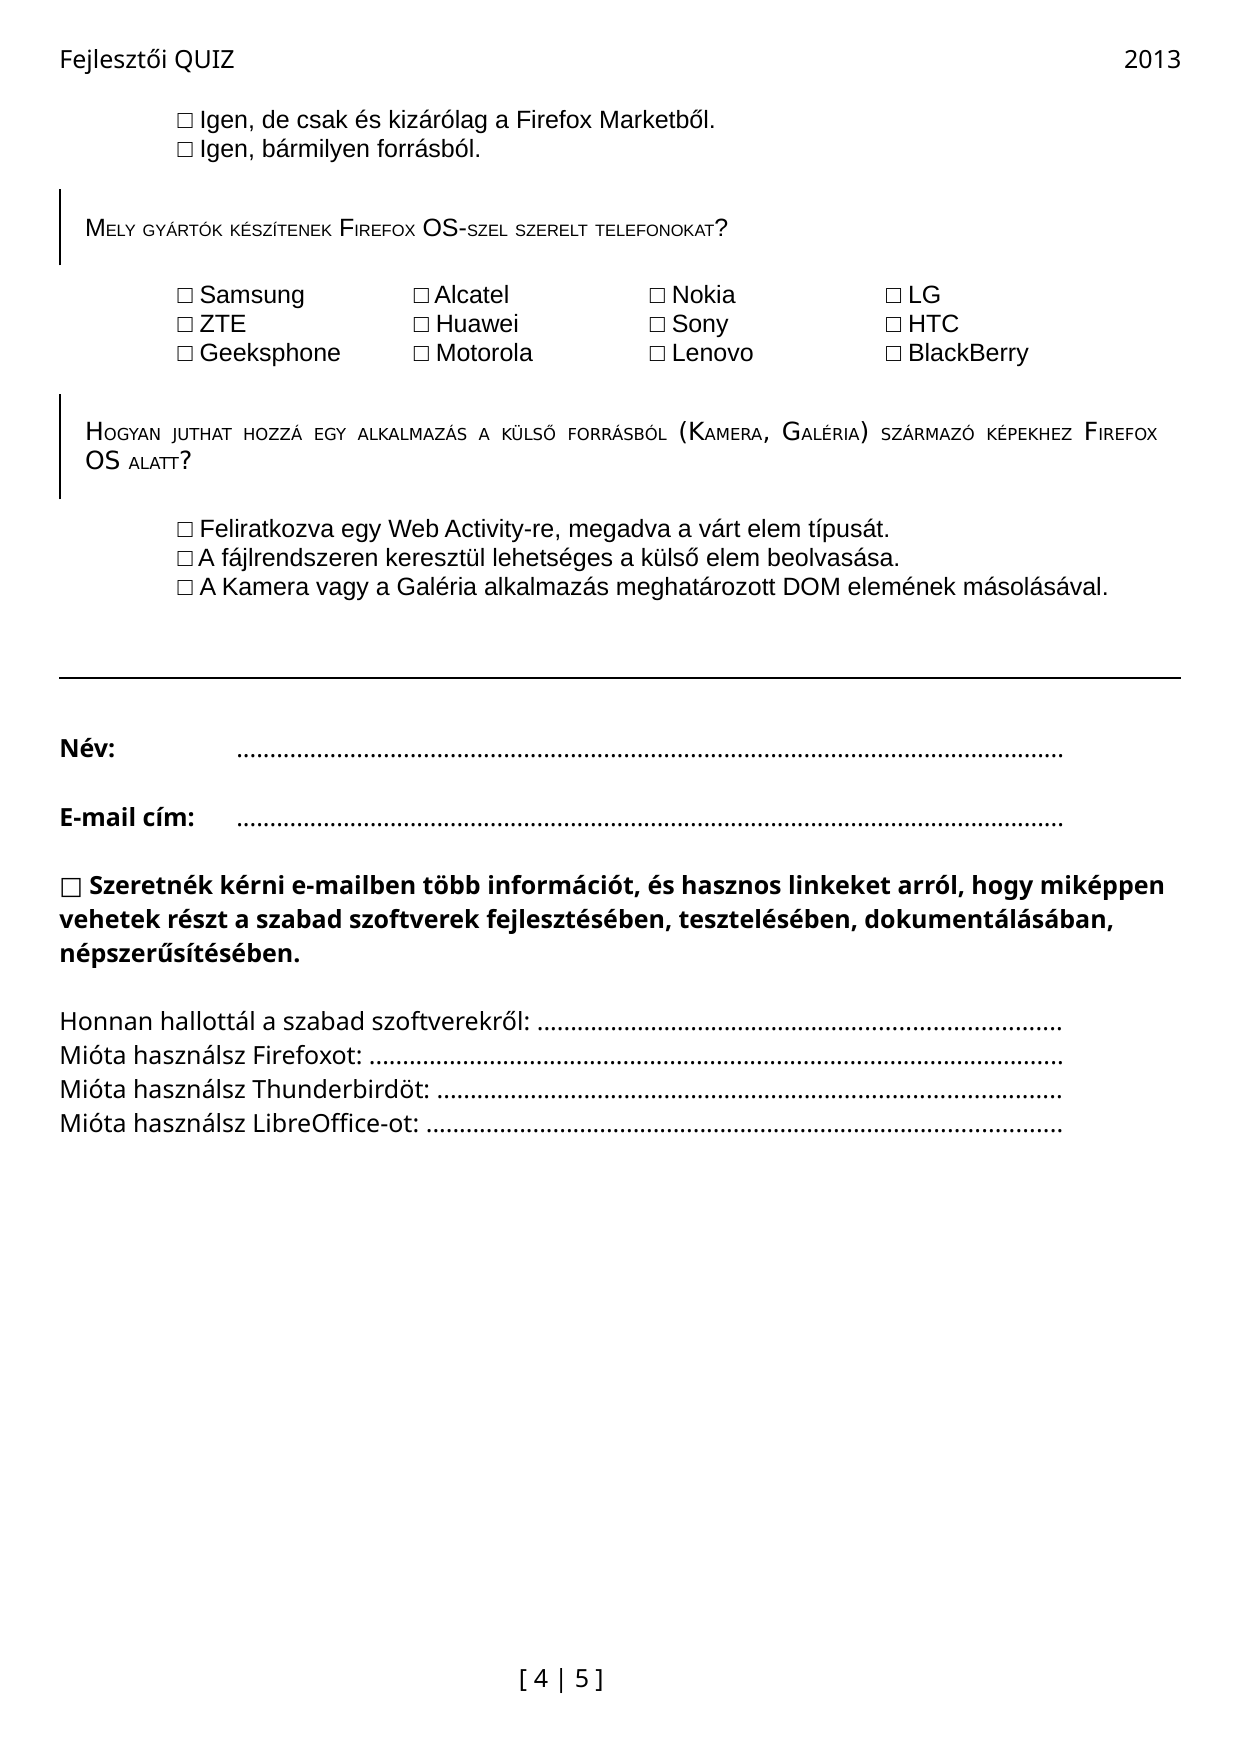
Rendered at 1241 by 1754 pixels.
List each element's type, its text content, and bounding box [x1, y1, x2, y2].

text Mely gyártók készítenek Firefox OS-szel szerelt telefonokat? [61, 189, 1181, 265]
text Mióta használsz LibreOffice-ot: [59, 1106, 1181, 1140]
text □ Szeretnék kérni e-mailben több információt, és hasznos linkeket arról, hogy miképpen vehetek részt a szabad szoftverek fejlesztésében, tesztelésében, dokumentálásában, népszerűsítésében. [59, 867, 1181, 969]
text Név: [59, 731, 1181, 765]
text □ Igen, de csak és kizárólag a Firefox Marketből. □ Igen, bármilyen forrásból. [177, 105, 1181, 162]
text Hogyan juthat hozzá egy alkalmazás a külső forrásból (Kamera, Galéria) származó képekhez Firefox OS alatt? [61, 394, 1181, 499]
text □ Feliratkozva egy Web Activity-re, megadva a várt elem típusát. □ A fájlrendszeren keresztül lehetséges a külső elem beolvasása. □ A Kamera vagy a Galéria alkalmazás meghatározott DOM elemének másolásával. [177, 514, 1181, 601]
text Mióta használsz Thunderbirdöt: [59, 1072, 1181, 1106]
text Mióta használsz Firefoxot: [59, 1038, 1181, 1072]
text E-mail cím: [59, 799, 1181, 833]
text Honnan hallottál a szabad szoftverekről: [59, 1004, 1181, 1038]
text □ Samsung □ Alcatel □ Nokia □ LG □ ZTE □ Huawei □ Sony □ HTC □ Geeksphone □ Motorola □ Lenovo □ BlackBerry [177, 280, 1181, 367]
